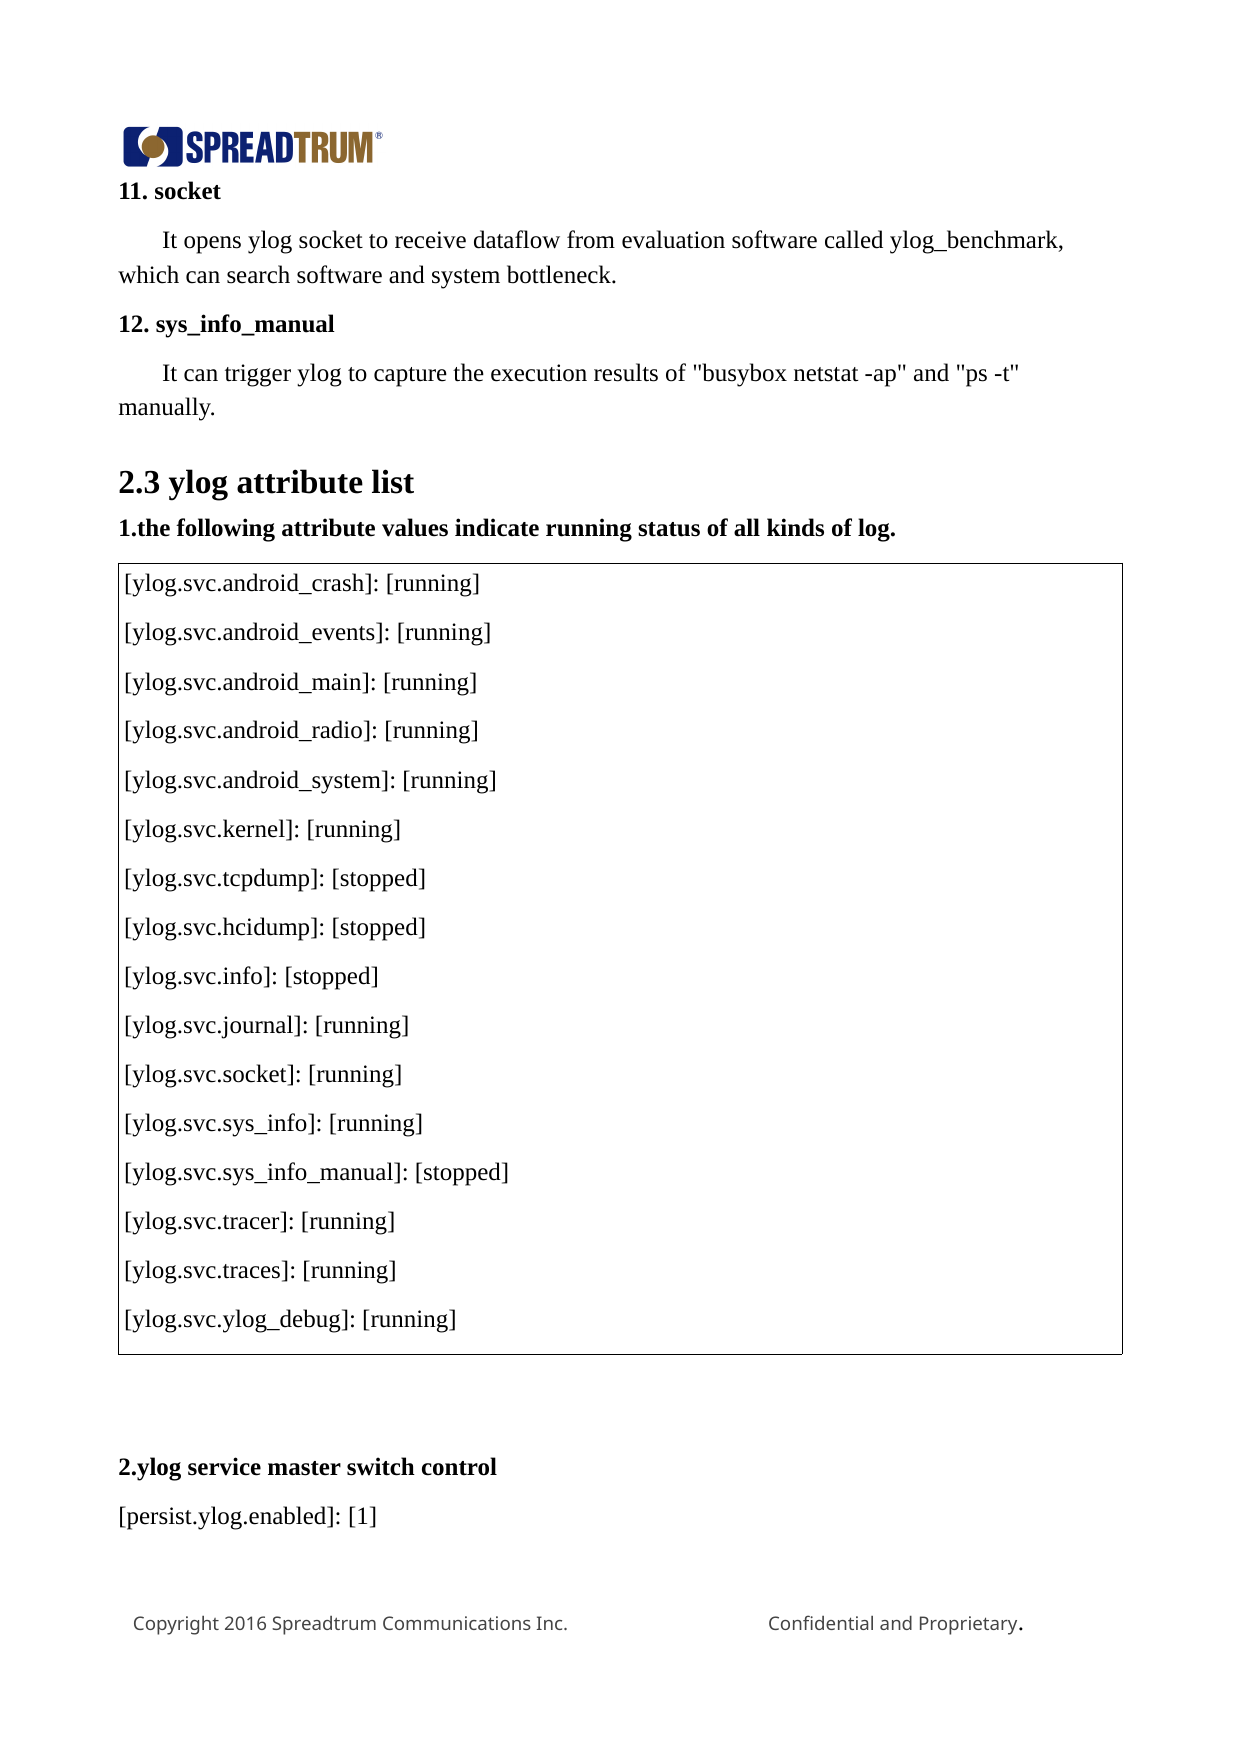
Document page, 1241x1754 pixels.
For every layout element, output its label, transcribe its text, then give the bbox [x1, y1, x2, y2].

text 12. sys_info_manual [118, 309, 1122, 338]
text 2.ylog service master switch control [118, 1452, 1122, 1480]
picture [120, 123, 386, 168]
table_header [ylog.svc.android_crash]: [running] [ylog.svc.android_events]: [running] [ylog.svc.android_main]: [running] [ylog.svc.android_radio]: [running] [ylog.svc.android_system]: [running] [ylog.svc.kernel]: [running] [ylog.svc.tcpdump]: [stopped] [ylog.svc.hcidump]: [stopped] [ylog.svc.info]: [stopped] [ylog.svc.journal]: [running] [ylog.svc.socket]: [running] [ylog.svc.sys_info]: [running] [ylog.svc.sys_info_manual]: [stopped] [ylog.svc.tracer]: [running] [ylog.svc.traces]: [running] [ylog.svc.ylog_debug]: [running] [119, 564, 1122, 1353]
text It opens ylog socket to receive dataflow from evaluation software called ylog_benchmark, which can search software and system bottleneck. [118, 225, 1122, 289]
text 1.the following attribute values indicate running status of all kinds of log. [118, 513, 1122, 542]
text 11. socket [118, 176, 1122, 205]
text It can trigger ylog to capture the execution results of "busybox netstat -ap" and "ps -t" manually. [118, 358, 1122, 421]
subtitle 2.3 ylog attribute list [118, 462, 1122, 501]
text [persist.ylog.enabled]: [1] [118, 1501, 1122, 1529]
